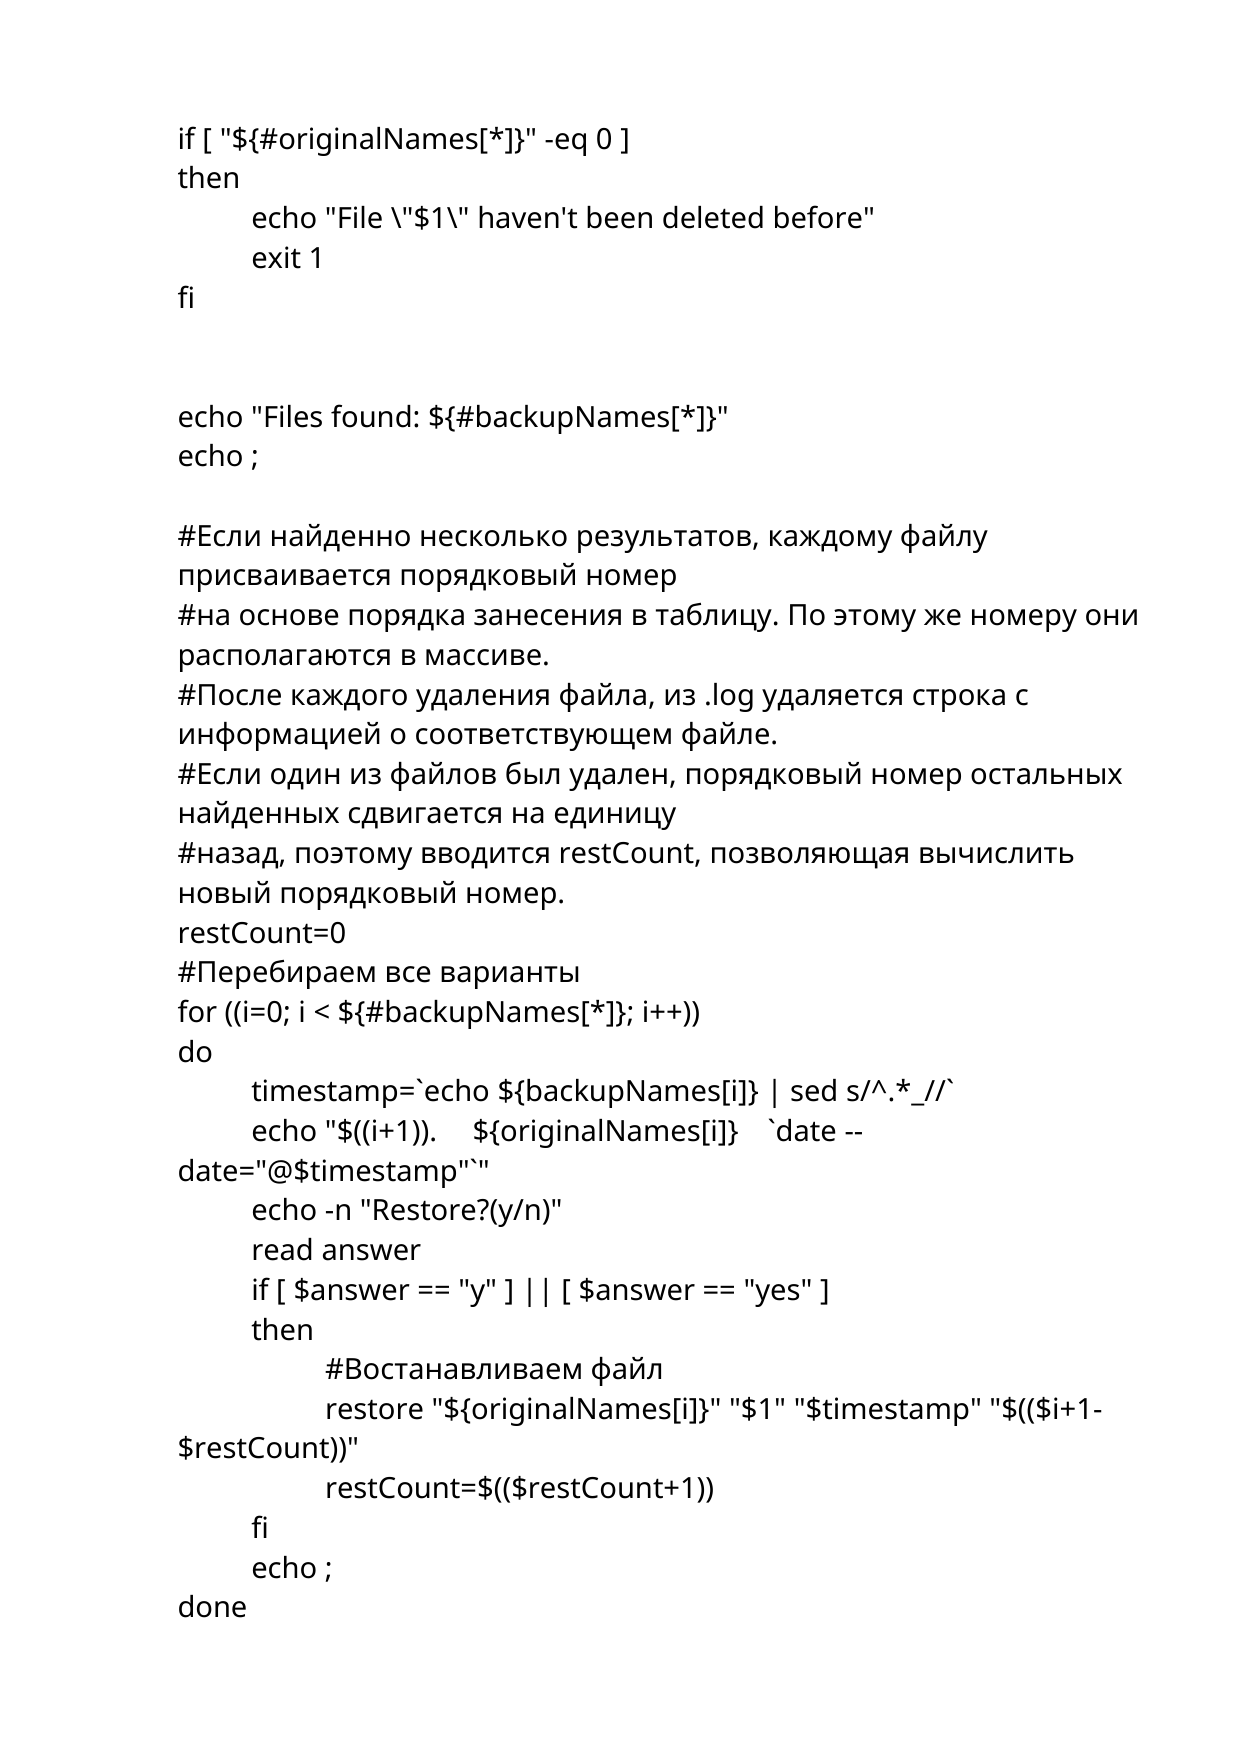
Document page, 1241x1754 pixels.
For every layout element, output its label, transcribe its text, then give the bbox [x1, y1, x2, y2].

text then [177, 158, 1152, 197]
text #После каждого удаления файла, из .log удаляется строка с информацией о соответствующем файле. [177, 674, 1152, 753]
text #назад, поэтому вводится restCount, позволяющая вычислить новый порядковый номер. [177, 832, 1152, 912]
text #Если один из файлов был удален, порядковый номер остальных найденных сдвигается на единицу [177, 753, 1152, 832]
text #Если найденно несколько результатов, каждому файлу присваивается порядковый номер [177, 515, 1152, 594]
text #на основе порядка занесения в таблицу. По этому же номеру они располагаются в массиве. [177, 594, 1152, 674]
text #Востанавливаем файл [177, 1348, 1152, 1388]
text echo ; [177, 1547, 1152, 1587]
text fi [177, 277, 1152, 317]
text #Перебираем все варианты [177, 952, 1152, 991]
text do [177, 1031, 1152, 1071]
text exit 1 [177, 237, 1152, 277]
text read answer [177, 1229, 1152, 1269]
text if [ $answer == "y" ] || [ $answer == "yes" ] [177, 1269, 1152, 1309]
text echo "Files found: ${#backupNames[*]}" [177, 396, 1152, 436]
text then [177, 1309, 1152, 1348]
text restore "${originalNames[i]}" "$1" "$timestamp" "$(($i+1-$restCount))" [177, 1388, 1152, 1467]
text echo ; [177, 436, 1152, 475]
text fi [177, 1507, 1152, 1547]
text echo -n "Restore?(y/n)" [177, 1190, 1152, 1229]
text if [ "${#originalNames[*]}" -eq 0 ] [177, 118, 1152, 158]
text timestamp=`echo ${backupNames[i]} | sed s/^.*_//` [177, 1071, 1152, 1110]
text restCount=0 [177, 912, 1152, 952]
text echo "$((i+1)). ${originalNames[i]} `date --date="@$timestamp"`" [177, 1110, 1152, 1190]
text done [177, 1587, 1152, 1626]
text for ((i=0; i < ${#backupNames[*]}; i++)) [177, 991, 1152, 1031]
text echo "File \"$1\" haven't been deleted before" [177, 197, 1152, 237]
text restCount=$(($restCount+1)) [177, 1467, 1152, 1507]
